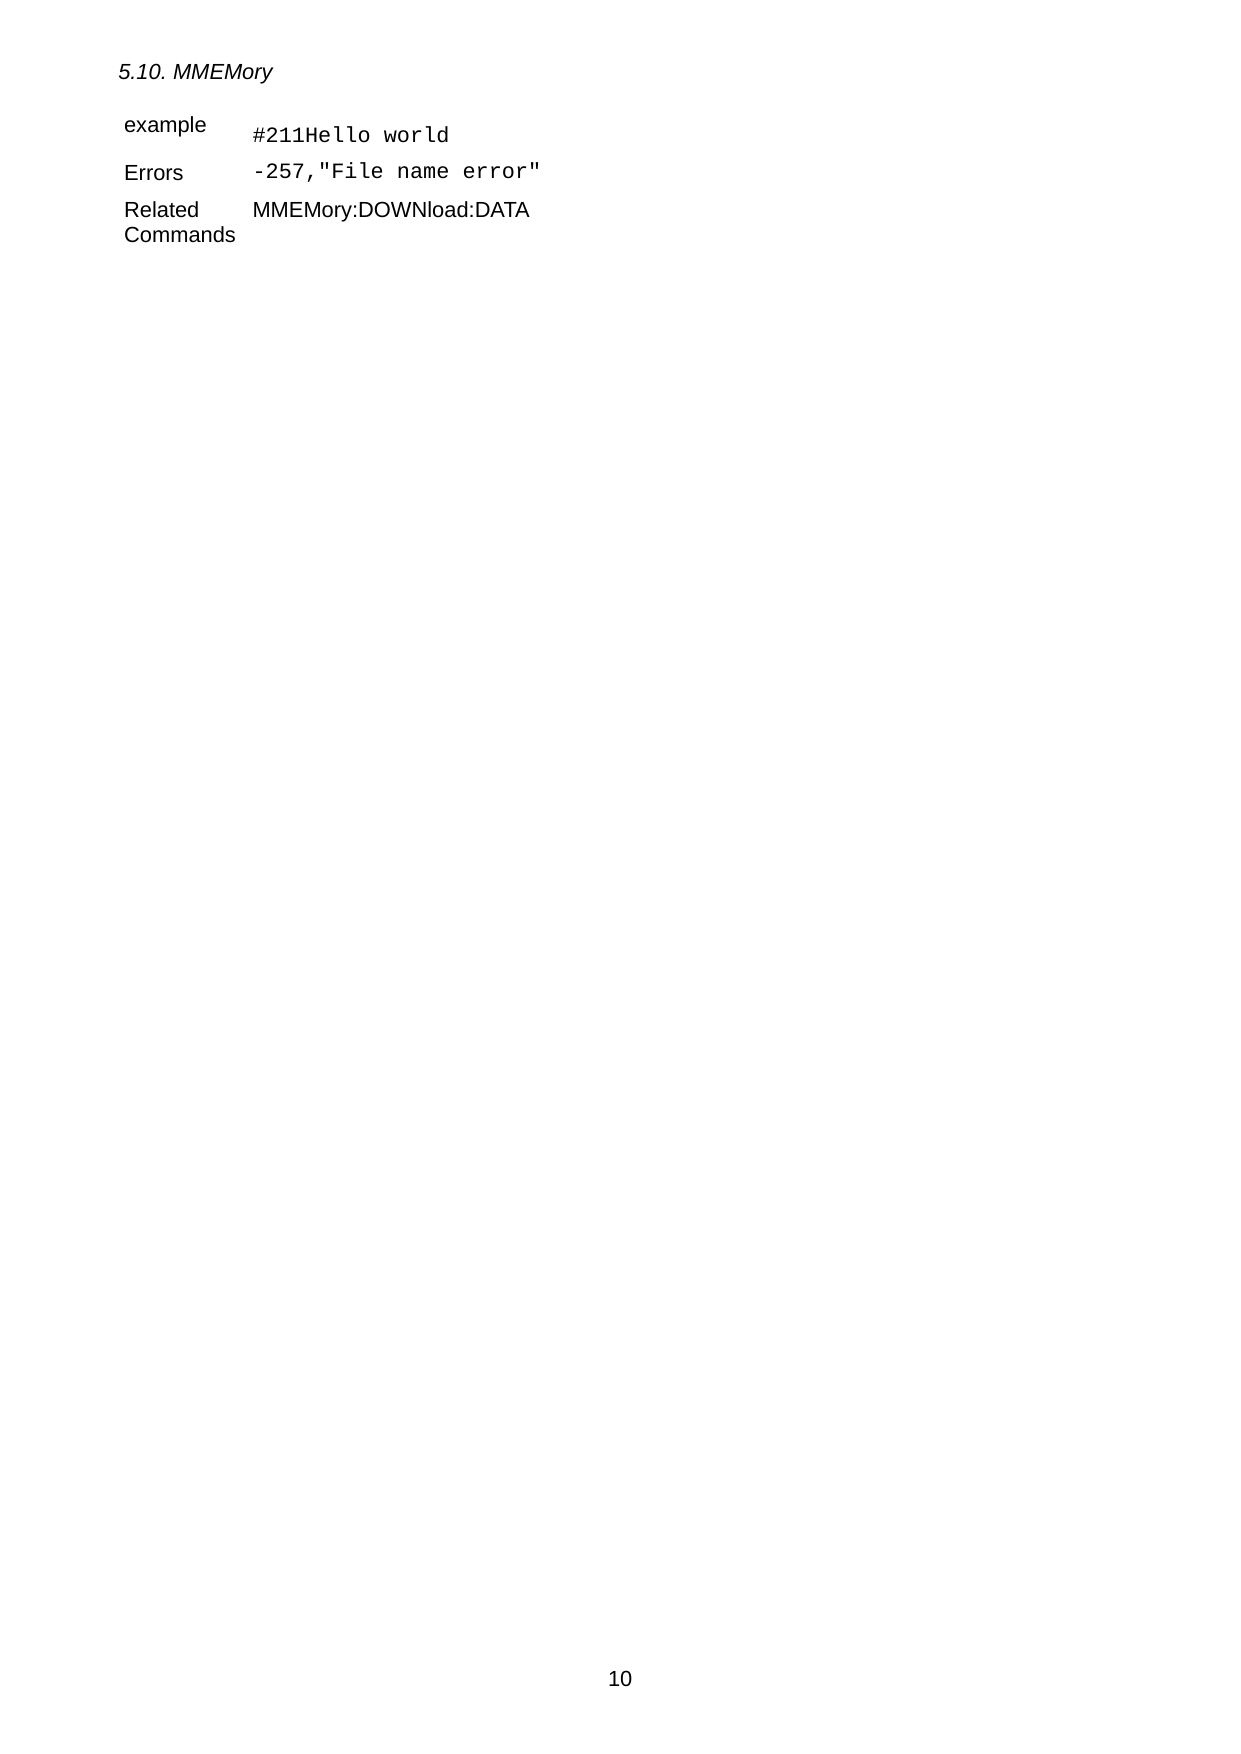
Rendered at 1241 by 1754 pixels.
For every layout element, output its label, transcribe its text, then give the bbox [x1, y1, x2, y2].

table_cell Related Commands [118, 191, 247, 253]
table_cell Errors [118, 154, 247, 191]
table_cell #211Hello world [247, 106, 1122, 154]
table_cell MMEMory:DOWNload:DATA [247, 191, 1122, 253]
table_cell example [118, 106, 247, 154]
table_cell -257,"File name error" [247, 154, 1122, 191]
